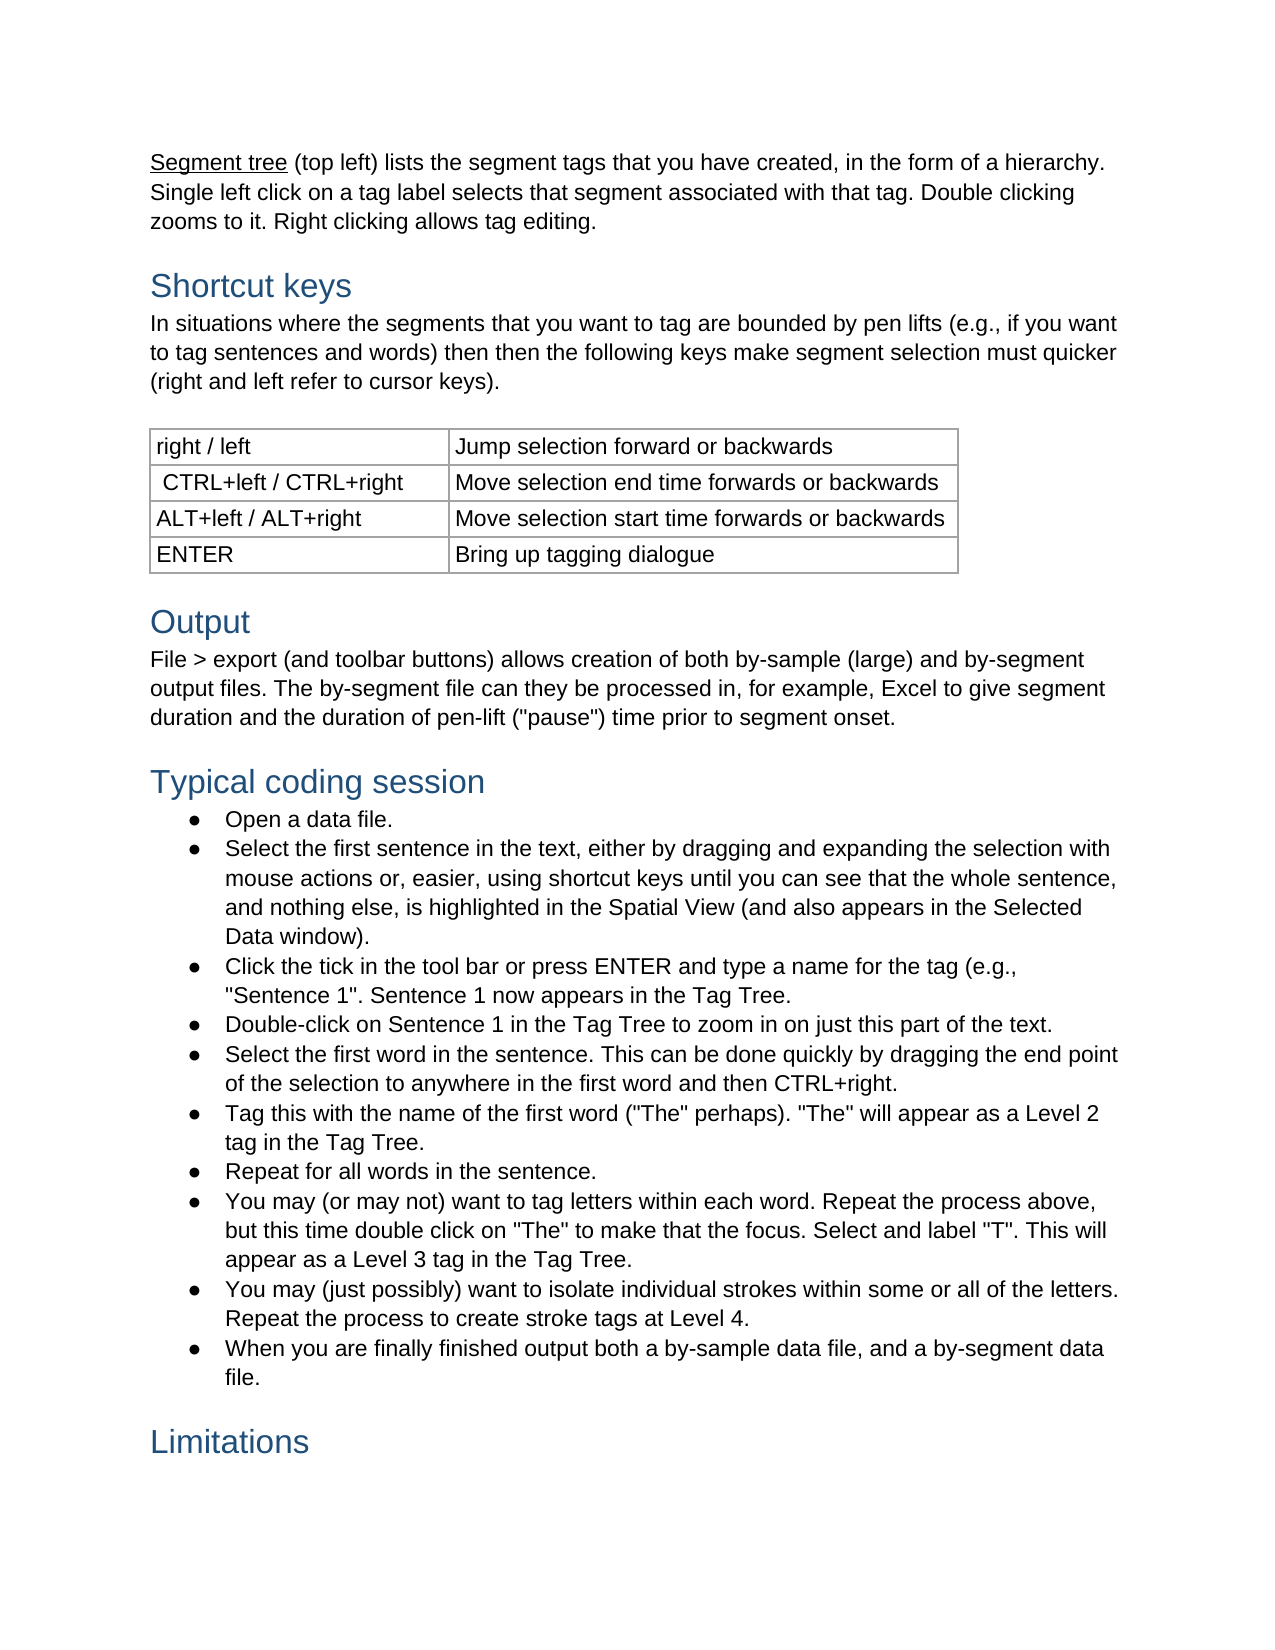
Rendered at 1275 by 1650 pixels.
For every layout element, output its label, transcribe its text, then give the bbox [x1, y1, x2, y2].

table_cell ENTER [151, 538, 448, 572]
table_cell CTRL+left / CTRL+right [151, 466, 448, 500]
text Output [150, 603, 1125, 641]
list Select the first sentence in the text, either by dragging and expanding the selection with mouse actions or, easier, using shortcut keys until you can see that the whole sentence, and nothing else, is highlighted in the Spatial View (and also appears in the Selected Data window). [187, 836, 1125, 950]
list Tag this with the name of the first word ("The" perhaps). "The" will appear as a Level 2 tag in the Tag Tree. [187, 1100, 1125, 1155]
table_cell Move selection end time forwards or backwards [450, 466, 957, 500]
table_header Jump selection forward or backwards [450, 430, 957, 464]
table_cell ALT+left / ALT+right [151, 502, 448, 536]
list Select the first word in the sentence. This can be done quickly by dragging the end point of the selection to anywhere in the first word and then CTRL+right. [187, 1042, 1125, 1097]
text In situations where the segments that you want to tag are bounded by pen lifts (e.g., if you want to tag sentences and words) then then the following keys make segment selection must quicker (right and left refer to cursor keys). [150, 310, 1125, 395]
list You may (or may not) want to tag letters within each word. Repeat the process above, but this time double click on "The" to make that the focus. Select and label "T". This will appear as a Level 3 tag in the Tag Tree. [187, 1188, 1125, 1273]
text Shortcut keys [150, 267, 1125, 305]
list Double-click on Sentence 1 in the Tag Tree to zoom in on just this part of the text. [187, 1012, 1125, 1038]
text Typical coding session [150, 764, 1125, 801]
text Limitations [150, 1423, 1125, 1461]
table_cell Bring up tagging dialogue [450, 538, 957, 572]
table_cell Move selection start time forwards or backwards [450, 502, 957, 536]
list Click the tick in the tool bar or press ENTER and type a name for the tag (e.g., "Sentence 1". Sentence 1 now appears in the Tag Tree. [187, 953, 1125, 1008]
list When you are finally finished output both a by-sample data file, and a by-segment data file. [187, 1335, 1125, 1390]
text File > export (and toolbar buttons) allows creation of both by-sample (large) and by-segment output files. The by-segment file can they be processed in, for example, Excel to give segment duration and the duration of pen-lift ("pause") time prior to segment onset. [150, 646, 1125, 731]
list Open a data file. [187, 807, 1125, 832]
text Segment tree (top left) lists the segment tags that you have created, in the form of a hierarchy. Single left click on a tag label selects that segment associated with that tag. Double clicking zooms to it. Right clicking allows tag editing. [150, 150, 1125, 234]
table_header right / left [151, 430, 448, 464]
list Repeat for all words in the sentence. [187, 1159, 1125, 1185]
list You may (just possibly) want to isolate individual strokes within some or all of the letters. Repeat the process to create stroke tags at Level 4. [187, 1277, 1125, 1332]
